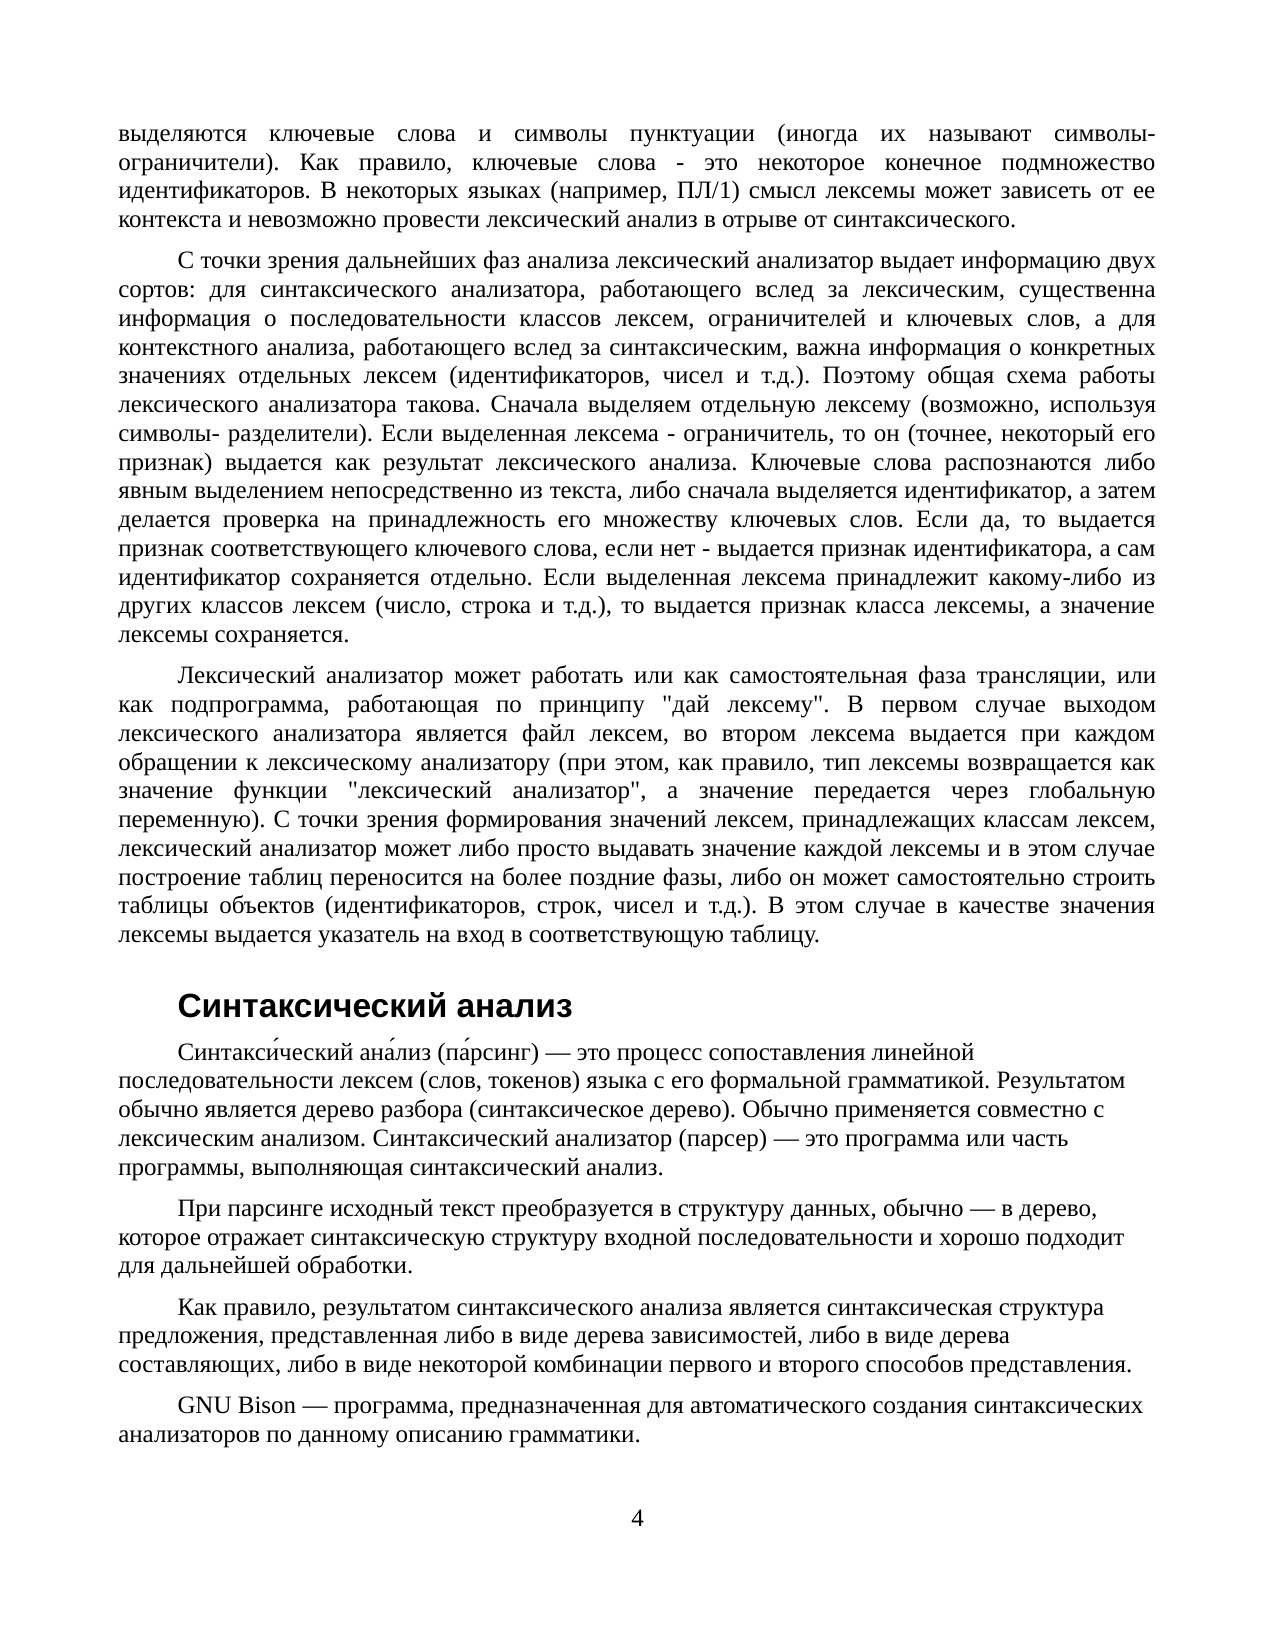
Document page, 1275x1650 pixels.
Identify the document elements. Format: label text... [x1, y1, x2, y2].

text С точки зрения дальнейших фаз анализа лексический анализатор выдает информацию двух сортов: для синтаксического анализатора, работающего вслед за лексическим, существенна информация о последовательности классов лексем, ограничителей и ключевых слов, а для контекстного анализа, работающего вслед за синтаксическим, важна информация о конкретных значениях отдельных лексем (идентификаторов, чисел и т.д.). Поэтому общая схема работы лексического анализатора такова. Сначала выделяем отдельную лексему (возможно, используя символы- разделители). Если выделенная лексема - ограничитель, то он (точнее, некоторый его признак) выдается как результат лексического анализа. Ключевые слова распознаются либо явным выделением непосредственно из текста, либо сначала выделяется идентификатор, а затем делается проверка на принадлежность его множеству ключевых слов. Если да, то выдается признак соответствующего ключевого слова, если нет - выдается признак идентификатора, а сам идентификатор сохраняется отдельно. Если выделенная лексема принадлежит какому-либо из других классов лексем (число, строка и т.д.), то выдается признак класса лексемы, а значение лексемы сохраняется. [118, 246, 1157, 648]
text Лексический анализатор может работать или как самостоятельная фаза трансляции, или как подпрограмма, работающая по принципу "дай лексему". В первом случае выходом лексического анализатора является файл лексем, во втором лексема выдается при каждом обращении к лексическому анализатору (при этом, как правило, тип лексемы возвращается как значение функции "лексический анализатор", а значение передается через глобальную переменную). С точки зрения формирования значений лексем, принадлежащих классам лексем, лексический анализатор может либо просто выдавать значение каждой лексемы и в этом случае построение таблиц переносится на более поздние фазы, либо он может самостоятельно строить таблицы объектов (идентификаторов, строк, чисел и т.д.). В этом случае в качестве значения лексемы выдается указатель на вход в соответствующую таблицу. [118, 661, 1157, 948]
text При парсинге исходный текст преобразуется в структуру данных, обычно — в дерево, которое отражает синтаксическую структуру входной последовательности и хорошо подходит для дальнейшей обработки. [118, 1193, 1157, 1279]
text Как правило, результатом синтаксического анализа является синтаксическая структура предложения, представленная либо в виде дерева зависимостей, либо в виде дерева составляющих, либо в виде некоторой комбинации первого и второго способов представления. [118, 1292, 1157, 1378]
text Синтакси́ческий ана́лиз (па́рсинг) — это процесс сопоставления линейной последовательности лексем (слов, токенов) языка с его формальной грамматикой. Результатом обычно является дерево разбора (синтаксическое дерево). Обычно применяется совместно с лексическим анализом. Синтаксический анализатор (парсер) — это программа или часть программы, выполняющая синтаксический анализ. [118, 1037, 1157, 1181]
text выделяются ключевые слова и символы пунктуации (иногда их называют символы-ограничители). Как правило, ключевые слова - это некоторое конечное подмножество идентификаторов. В некоторых языках (например, ПЛ/1) смысл лексемы может зависеть от ее контекста и невозможно провести лексический анализ в отрыве от синтаксического. [118, 118, 1157, 233]
text GNU Bison — программа, предназначенная для автоматического создания синтаксических анализаторов по данному описанию грамматики. [118, 1391, 1157, 1448]
subtitle Синтаксический анализ [118, 986, 1157, 1024]
